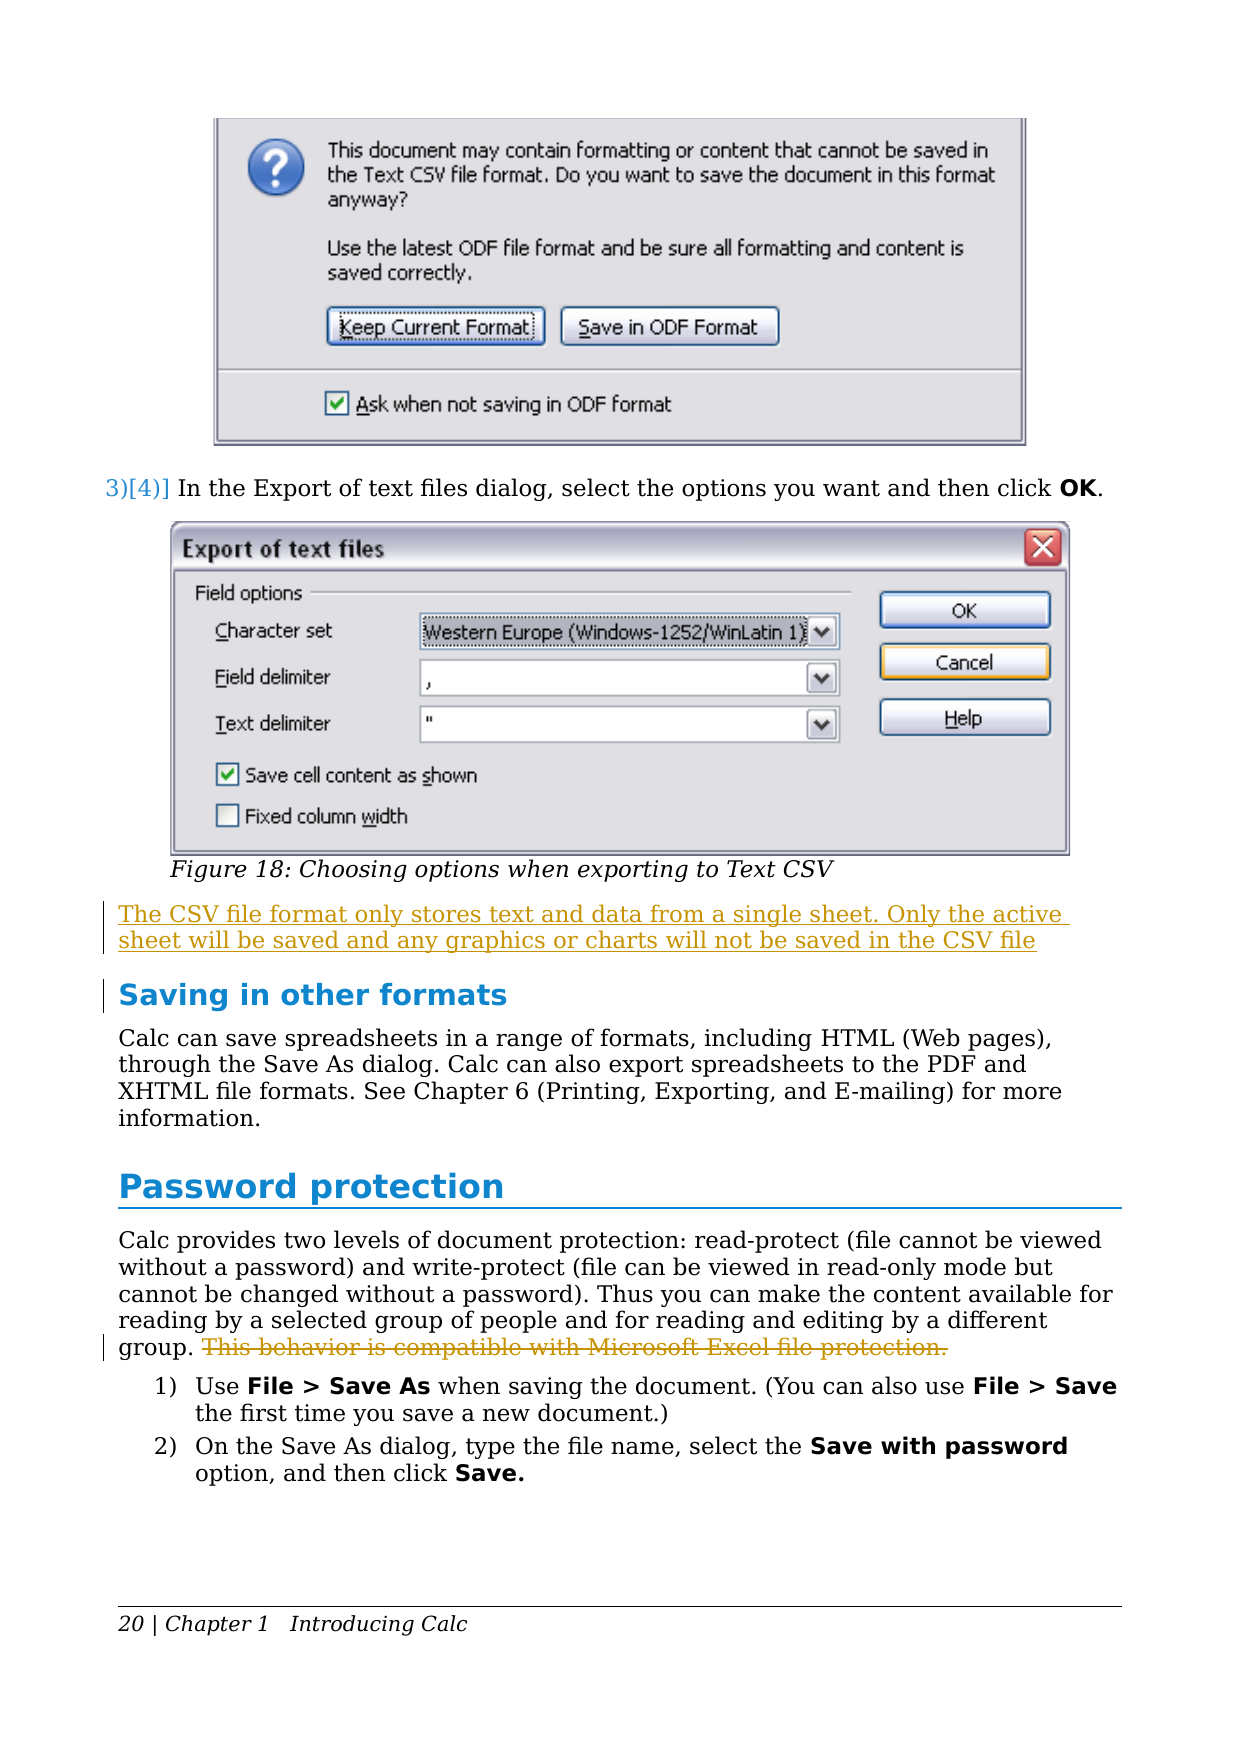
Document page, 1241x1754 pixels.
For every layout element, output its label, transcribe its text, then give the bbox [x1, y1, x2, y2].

text Figure 18: Choosing options when exporting to Text CSV [170, 856, 1070, 882]
text Calc can save spreadsheets in a range of formats, including HTML (Web pages), through the Save As dialog. Calc can also export spreadsheets to the PDF and XHTML file formats. See Chapter 6 (Printing, Exporting, and E-mailing) for more information. [118, 1025, 1122, 1132]
picture [213, 118, 1027, 446]
subtitle Saving in other formats [118, 979, 1122, 1013]
text The CSV file format only stores text and data from a single sheet. Only the active sheet will be saved and any graphics or charts will not be saved in the CSV file [118, 901, 1122, 954]
subtitle Password protection [118, 1168, 1122, 1207]
list On the Save As dialog, type the file name, select the Save with password option, and then click Save. [177, 1433, 1122, 1487]
picture [170, 521, 1071, 856]
list In the Export of text files dialog, select the options you want and then click OK. [177, 475, 1122, 502]
list Use File > Save As when saving the document. (You can also use File > Save the first time you save a new document.) [177, 1373, 1122, 1427]
text Calc provides two levels of document protection: read-protect (file cannot be viewed without a password) and write-protect (file can be viewed in read-only mode but cannot be changed without a password). Thus you can make the content available for reading by a selected group of people and for reading and editing by a different group. [118, 1228, 1122, 1361]
